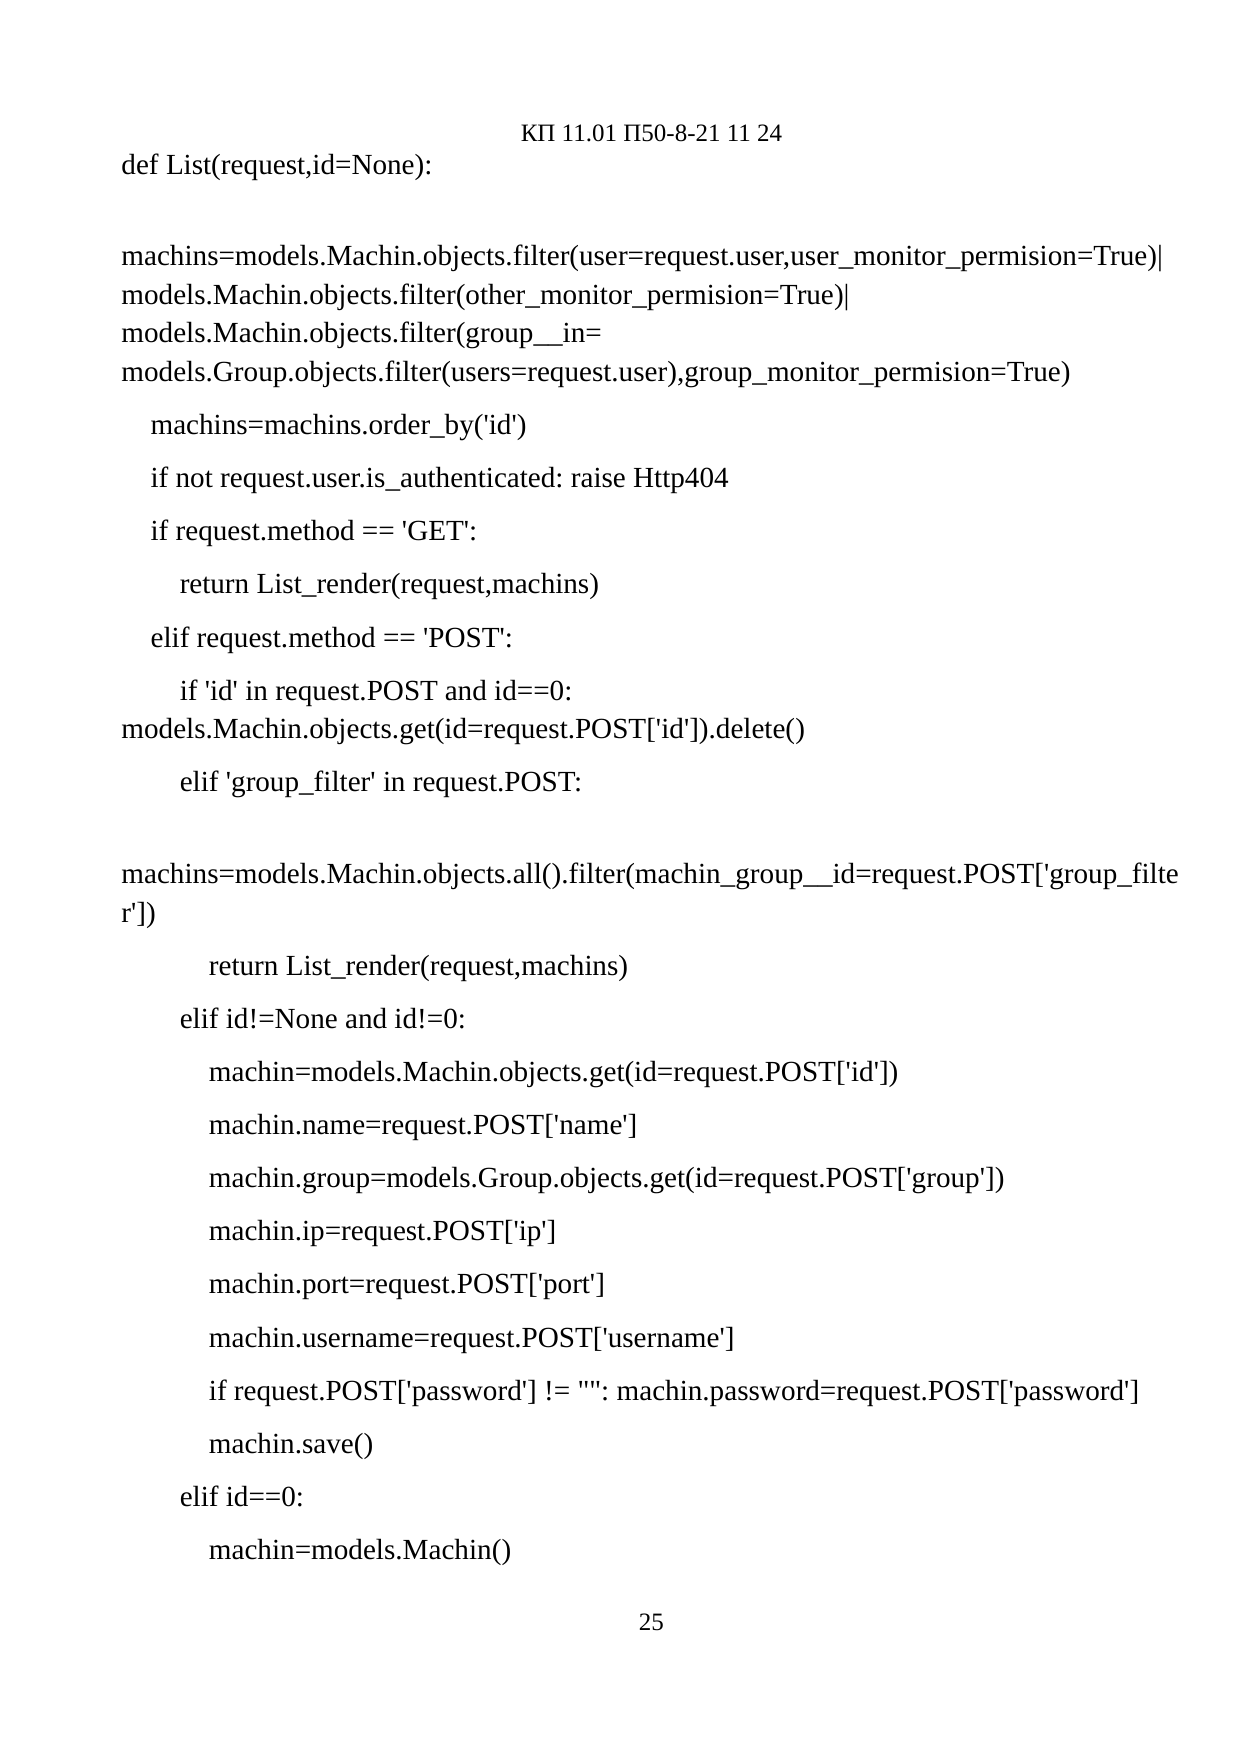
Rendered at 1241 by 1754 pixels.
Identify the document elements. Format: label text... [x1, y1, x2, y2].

text machin.group=models.Group.objects.get(id=request.POST['group']) [121, 1160, 1181, 1194]
text return List_render(request,machins) [121, 567, 1181, 600]
text if request.POST['password'] != "": machin.password=request.POST['password'] [121, 1373, 1181, 1406]
text machins=models.Machin.objects.filter(user=request.user,user_monitor_permision=True)|models.Machin.objects.filter(other_monitor_permision=True)|models.Machin.objects.filter(group__in= models.Group.objects.filter(users=request.user),group_monitor_permision=True) [121, 200, 1181, 388]
text machin.port=request.POST['port'] [121, 1267, 1181, 1300]
text def List(request,id=None): [121, 147, 1181, 180]
text elif 'group_filter' in request.POST: [121, 764, 1181, 798]
text machins=models.Machin.objects.all().filter(machin_group__id=request.POST['group_filter']) [121, 818, 1181, 928]
text machin=models.Machin() [121, 1532, 1181, 1566]
text machin=models.Machin.objects.get(id=request.POST['id']) [121, 1054, 1181, 1088]
text elif request.method == 'POST': [121, 620, 1181, 653]
text elif id==0: [121, 1479, 1181, 1513]
text if not request.user.is_authenticated: raise Http404 [121, 460, 1181, 494]
text machin.ip=request.POST['ip'] [121, 1213, 1181, 1247]
text if request.method == 'GET': [121, 513, 1181, 547]
text return List_render(request,machins) [121, 948, 1181, 981]
text machin.save() [121, 1426, 1181, 1459]
text machin.name=request.POST['name'] [121, 1107, 1181, 1141]
text elif id!=None and id!=0: [121, 1001, 1181, 1034]
text machin.username=request.POST['username'] [121, 1320, 1181, 1353]
text if 'id' in request.POST and id==0: models.Machin.objects.get(id=request.POST['id']).delete() [121, 673, 1181, 745]
text machins=machins.order_by('id') [121, 407, 1181, 441]
